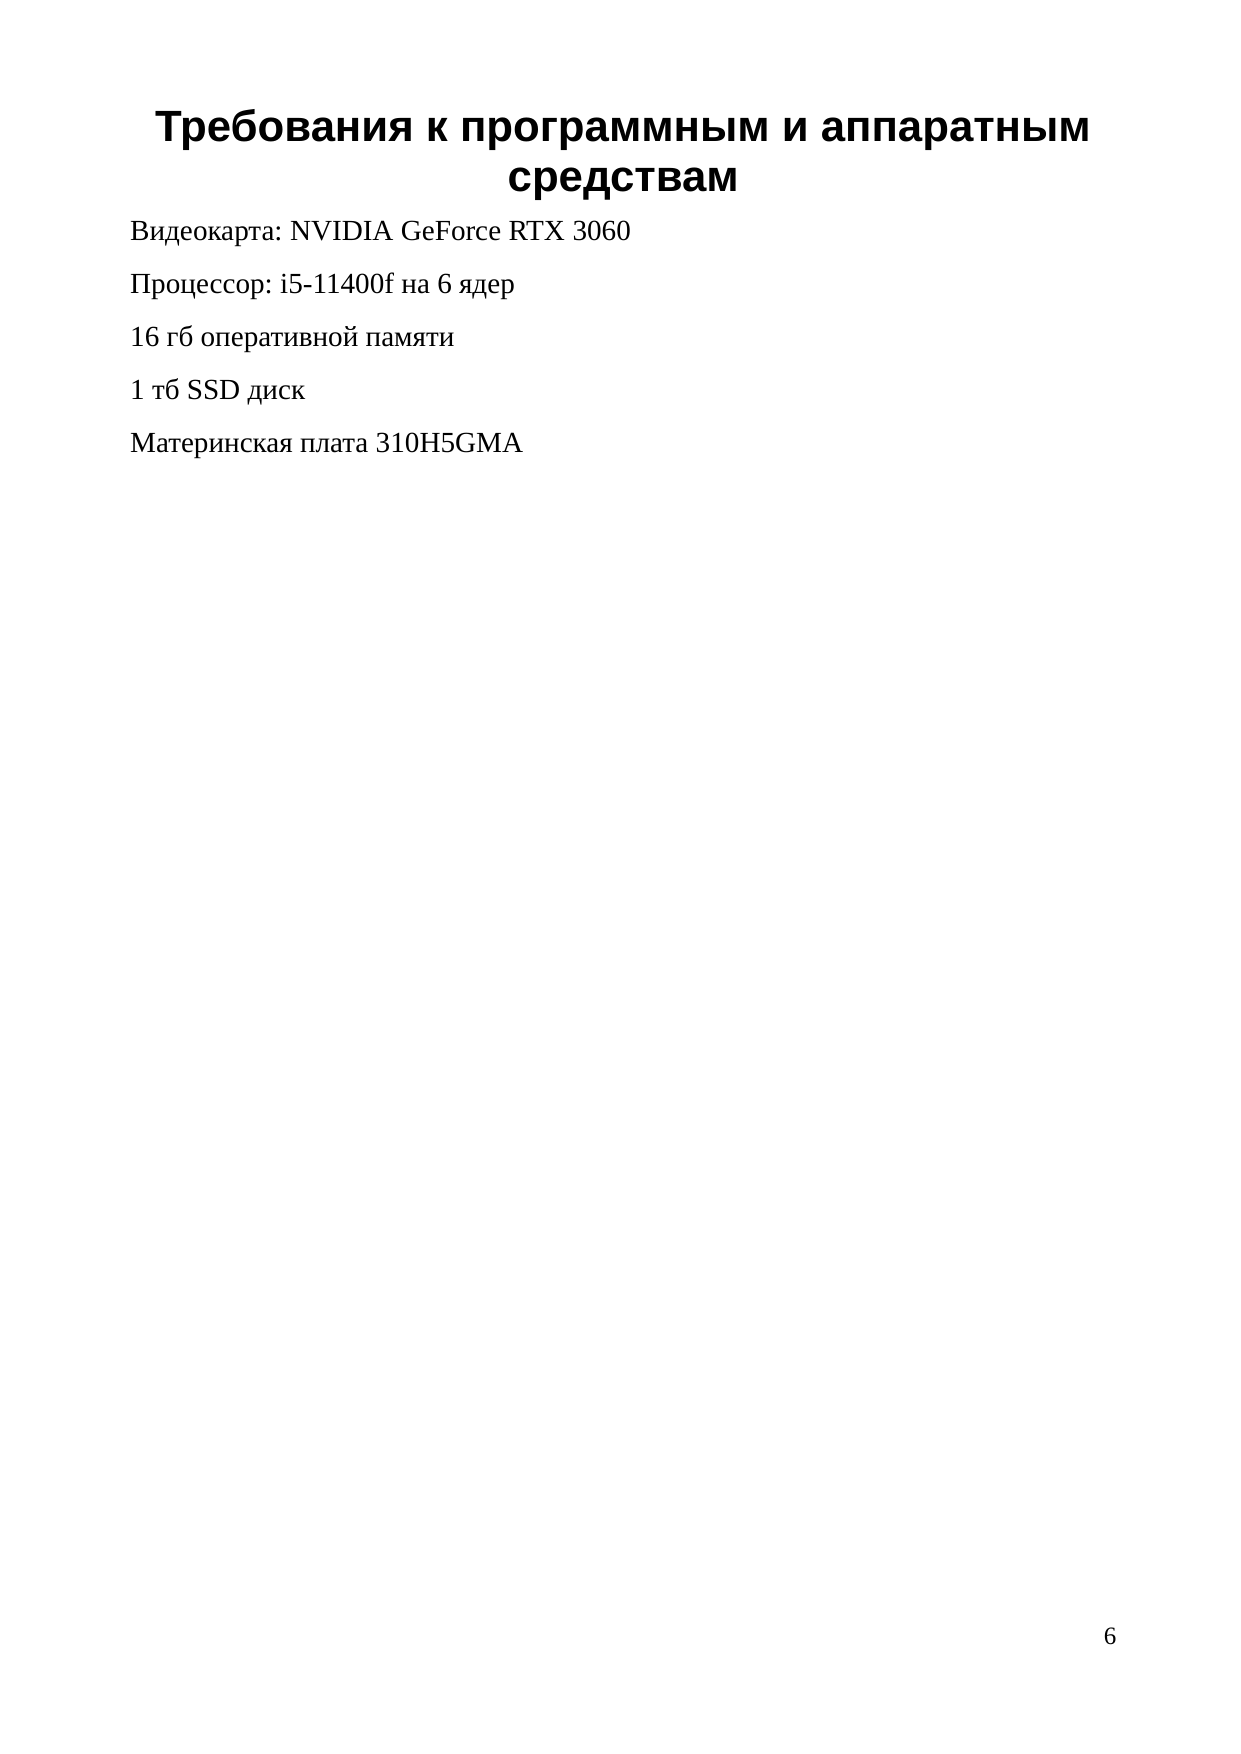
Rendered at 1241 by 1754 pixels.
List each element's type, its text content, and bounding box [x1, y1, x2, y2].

subtitle Требования к программным и аппаратным средствам [130, 100, 1116, 201]
text Материнская плата 310H5GMA [130, 426, 1104, 459]
text Видеокарта: NVIDIA GeForce RTX 3060 [130, 213, 1104, 247]
text Процессор: i5-11400f на 6 ядер [130, 266, 1104, 300]
text 16 гб оперативной памяти [130, 319, 1104, 353]
text 1 тб SSD диск [130, 372, 1104, 406]
